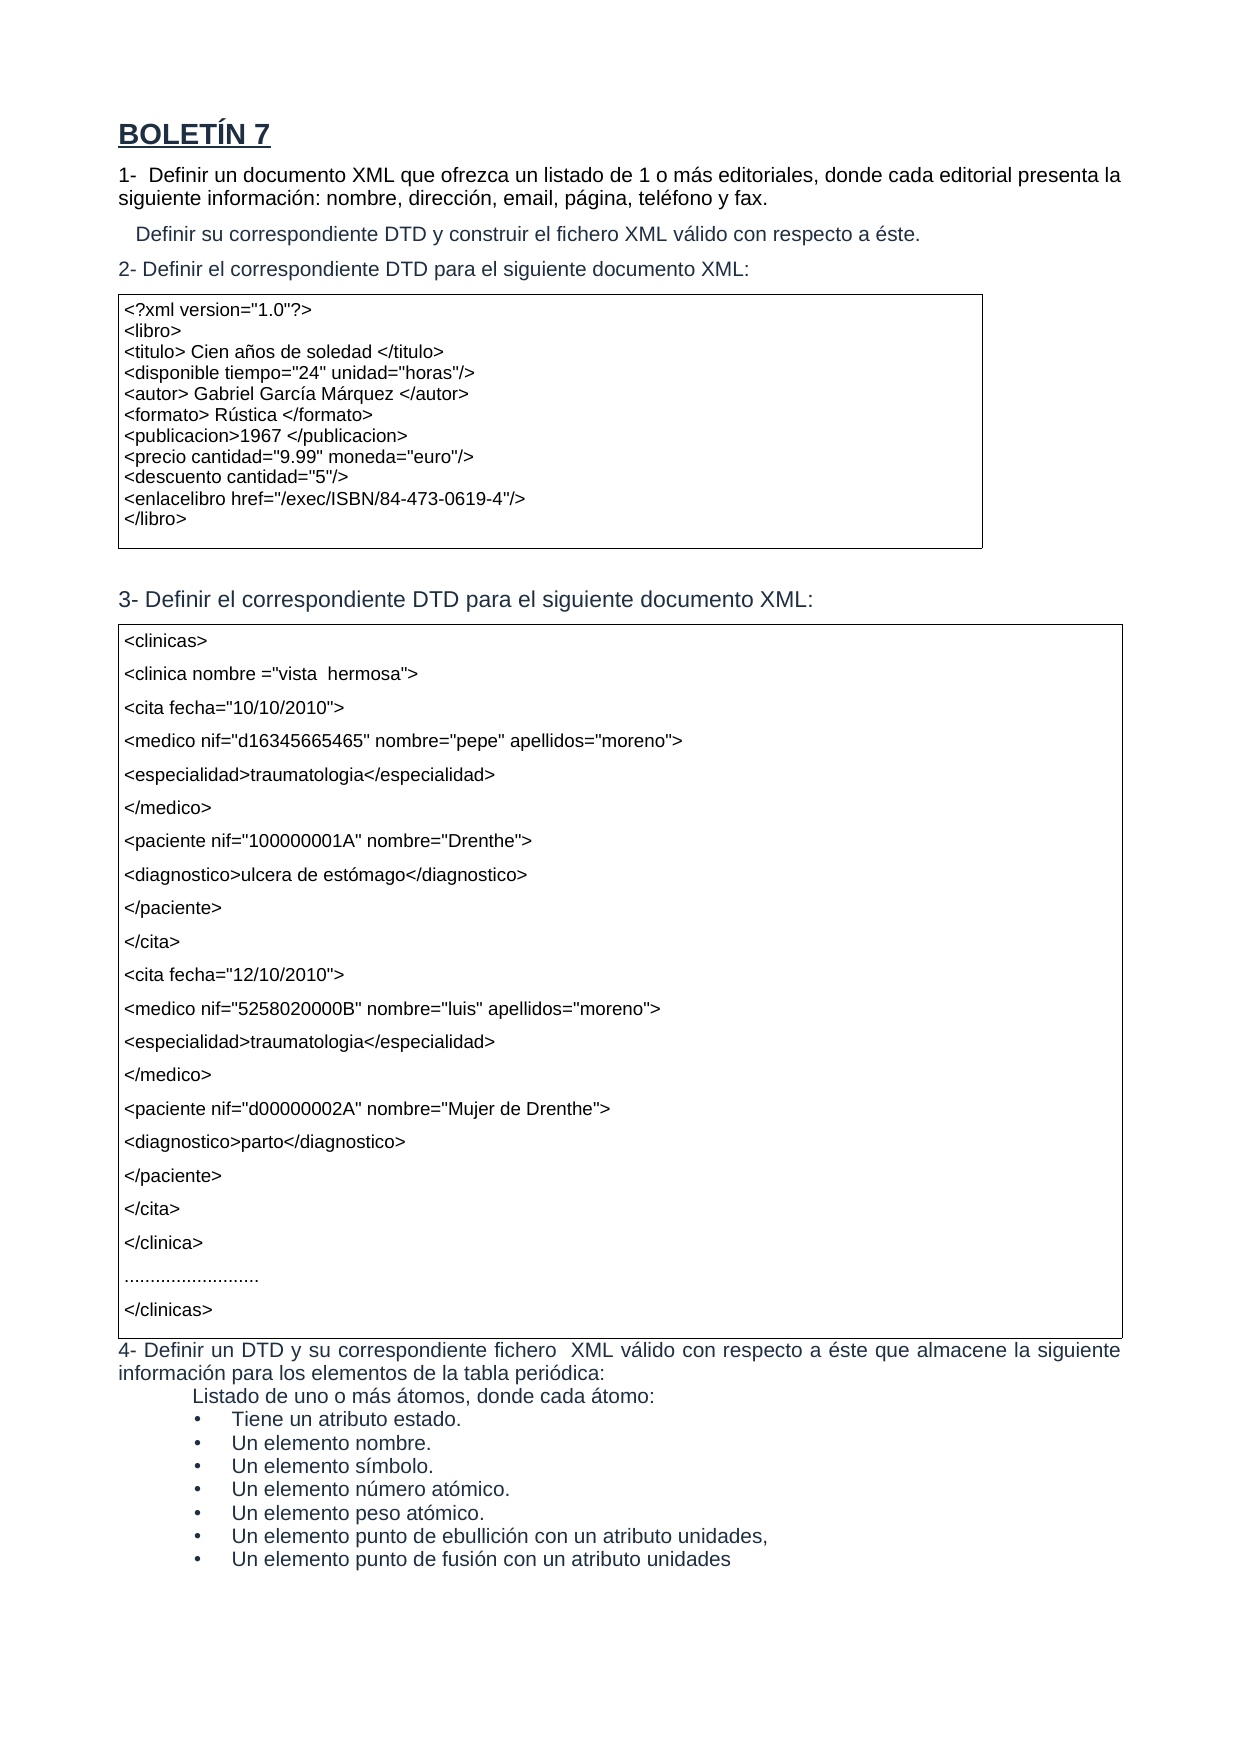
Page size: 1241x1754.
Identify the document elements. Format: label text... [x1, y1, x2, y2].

text 1- Definir un documento XML que ofrezca un listado de 1 o más editoriales, donde cada editorial presenta la siguiente información: nombre, dirección, email, página, teléfono y fax. [118, 163, 1122, 210]
table_header <?xml version="1.0"?> <libro> <titulo> Cien años de soledad </titulo> <disponible tiempo="24" unidad="horas"/> <autor> Gabriel García Márquez </autor> <formato> Rústica </formato> <publicacion>1967 </publicacion> <precio cantidad="9.99" moneda="euro"/> <descuento cantidad="5"/> <enlacelibro href="/exec/ISBN/84-473-0619-4"/> </libro> [119, 295, 982, 548]
list Un elemento punto de ebullición con un atributo unidades, [194, 1524, 1122, 1548]
text 3- Definir el correspondiente DTD para el siguiente documento XML: [118, 586, 1122, 612]
text BOLETÍN 7 [118, 118, 1122, 151]
table_header <clinicas> <clinica nombre ="vista hermosa"> <cita fecha="10/10/2010"> <medico nif="d16345665465" nombre="pepe" apellidos="moreno"> <especialidad>traumatologia</especialidad> </medico> <paciente nif="100000001A" nombre="Drenthe"> <diagnostico>ulcera de estómago</diagnostico> </paciente> </cita> <cita fecha="12/10/2010"> <medico nif="5258020000B" nombre="luis" apellidos="moreno"> <especialidad>traumatologia</especialidad> </medico> <paciente nif="d00000002A" nombre="Mujer de Drenthe"> <diagnostico>parto</diagnostico> </paciente> </cita> </clinica> .......................... </clinicas> [119, 625, 1122, 1338]
list Un elemento símbolo. [194, 1454, 1122, 1478]
text 4- Definir un DTD y su correspondiente fichero XML válido con respecto a éste que almacene la siguiente información para los elementos de la tabla periódica: [118, 1339, 1122, 1385]
list Un elemento peso atómico. [194, 1501, 1122, 1524]
list Tiene un atributo estado. [194, 1408, 1122, 1431]
list Un elemento punto de fusión con un atributo unidades [194, 1548, 1122, 1571]
text 2- Definir el correspondiente DTD para el siguiente documento XML: [118, 258, 1122, 281]
text Listado de uno o más átomos, donde cada átomo: [192, 1385, 1122, 1408]
list Un elemento número atómico. [194, 1478, 1122, 1501]
list Un elemento nombre. [194, 1431, 1122, 1454]
text Definir su correspondiente DTD y construir el fichero XML válido con respecto a éste. [118, 222, 1122, 245]
